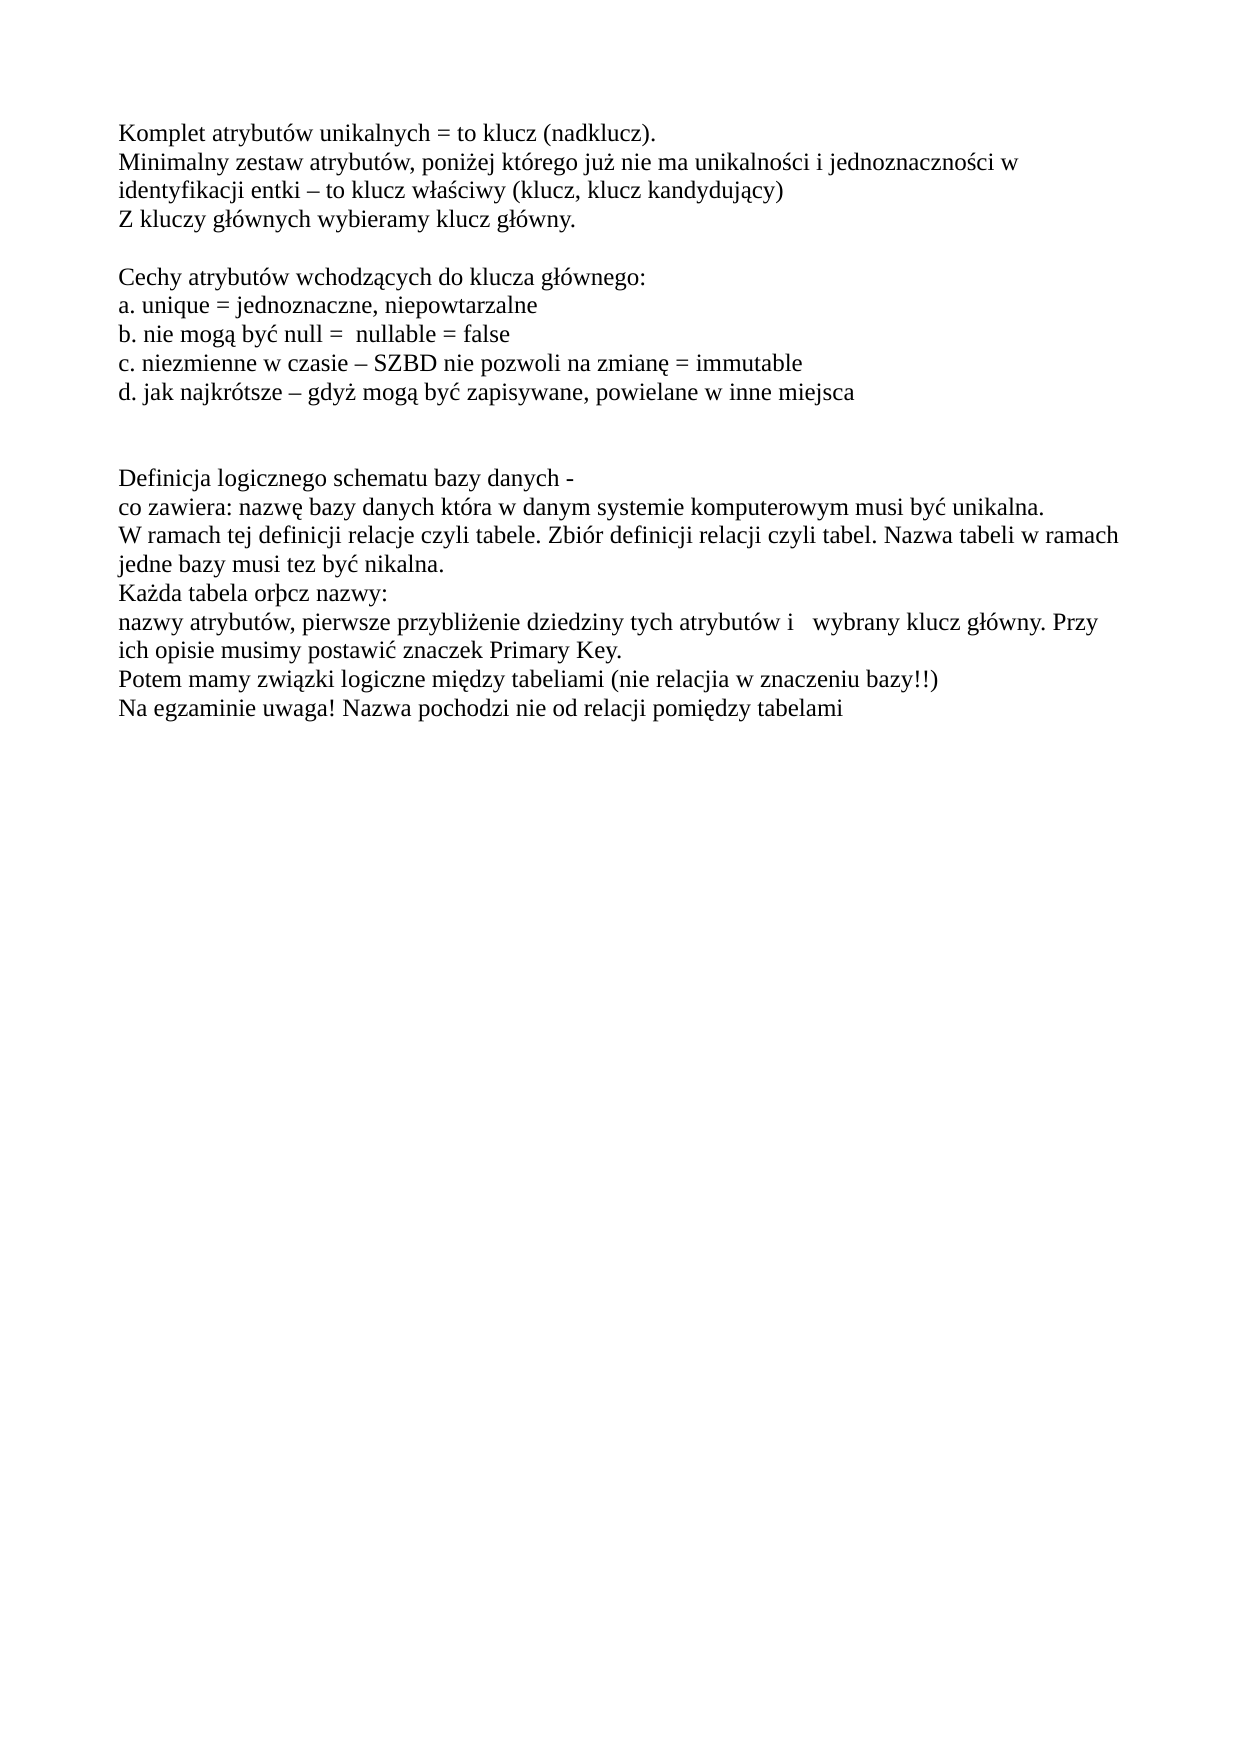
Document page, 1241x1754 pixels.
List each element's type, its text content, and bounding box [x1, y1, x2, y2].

text a. unique = jednoznaczne, niepowtarzalne [118, 291, 1122, 319]
text W ramach tej definicji relacje czyli tabele. Zbiór definicji relacji czyli tabel. Nazwa tabeli w ramach jedne bazy musi tez być nikalna. [118, 521, 1122, 578]
text Minimalny zestaw atrybutów, poniżej którego już nie ma unikalności i jednoznaczności w identyfikacji entki – to klucz właściwy (klucz, klucz kandydujący) [118, 147, 1122, 204]
text Z kluczy głównych wybieramy klucz główny. [118, 204, 1122, 233]
text Komplet atrybutów unikalnych = to klucz (nadklucz). [118, 118, 1122, 147]
text b. nie mogą być null = nullable = false [118, 319, 1122, 348]
text nazwy atrybutów, pierwsze przybliżenie dziedziny tych atrybutów i wybrany klucz główny. Przy ich opisie musimy postawić znaczek Primary Key. [118, 607, 1122, 664]
text Definicja logicznego schematu bazy danych - [118, 463, 1122, 492]
text co zawiera: nazwę bazy danych która w danym systemie komputerowym musi być unikalna. [118, 492, 1122, 521]
text Na egzaminie uwaga! Nazwa pochodzi nie od relacji pomiędzy tabelami [118, 693, 1122, 722]
text d. jak najkrótsze – gdyż mogą być zapisywane, powielane w inne miejsca [118, 377, 1122, 406]
text Cechy atrybutów wchodzących do klucza głównego: [118, 262, 1122, 291]
text c. niezmienne w czasie – SZBD nie pozwoli na zmianę = immutable [118, 348, 1122, 377]
text Potem mamy związki logiczne między tabeliami (nie relacjia w znaczeniu bazy!!) [118, 664, 1122, 693]
text Każda tabela orþcz nazwy: [118, 578, 1122, 607]
